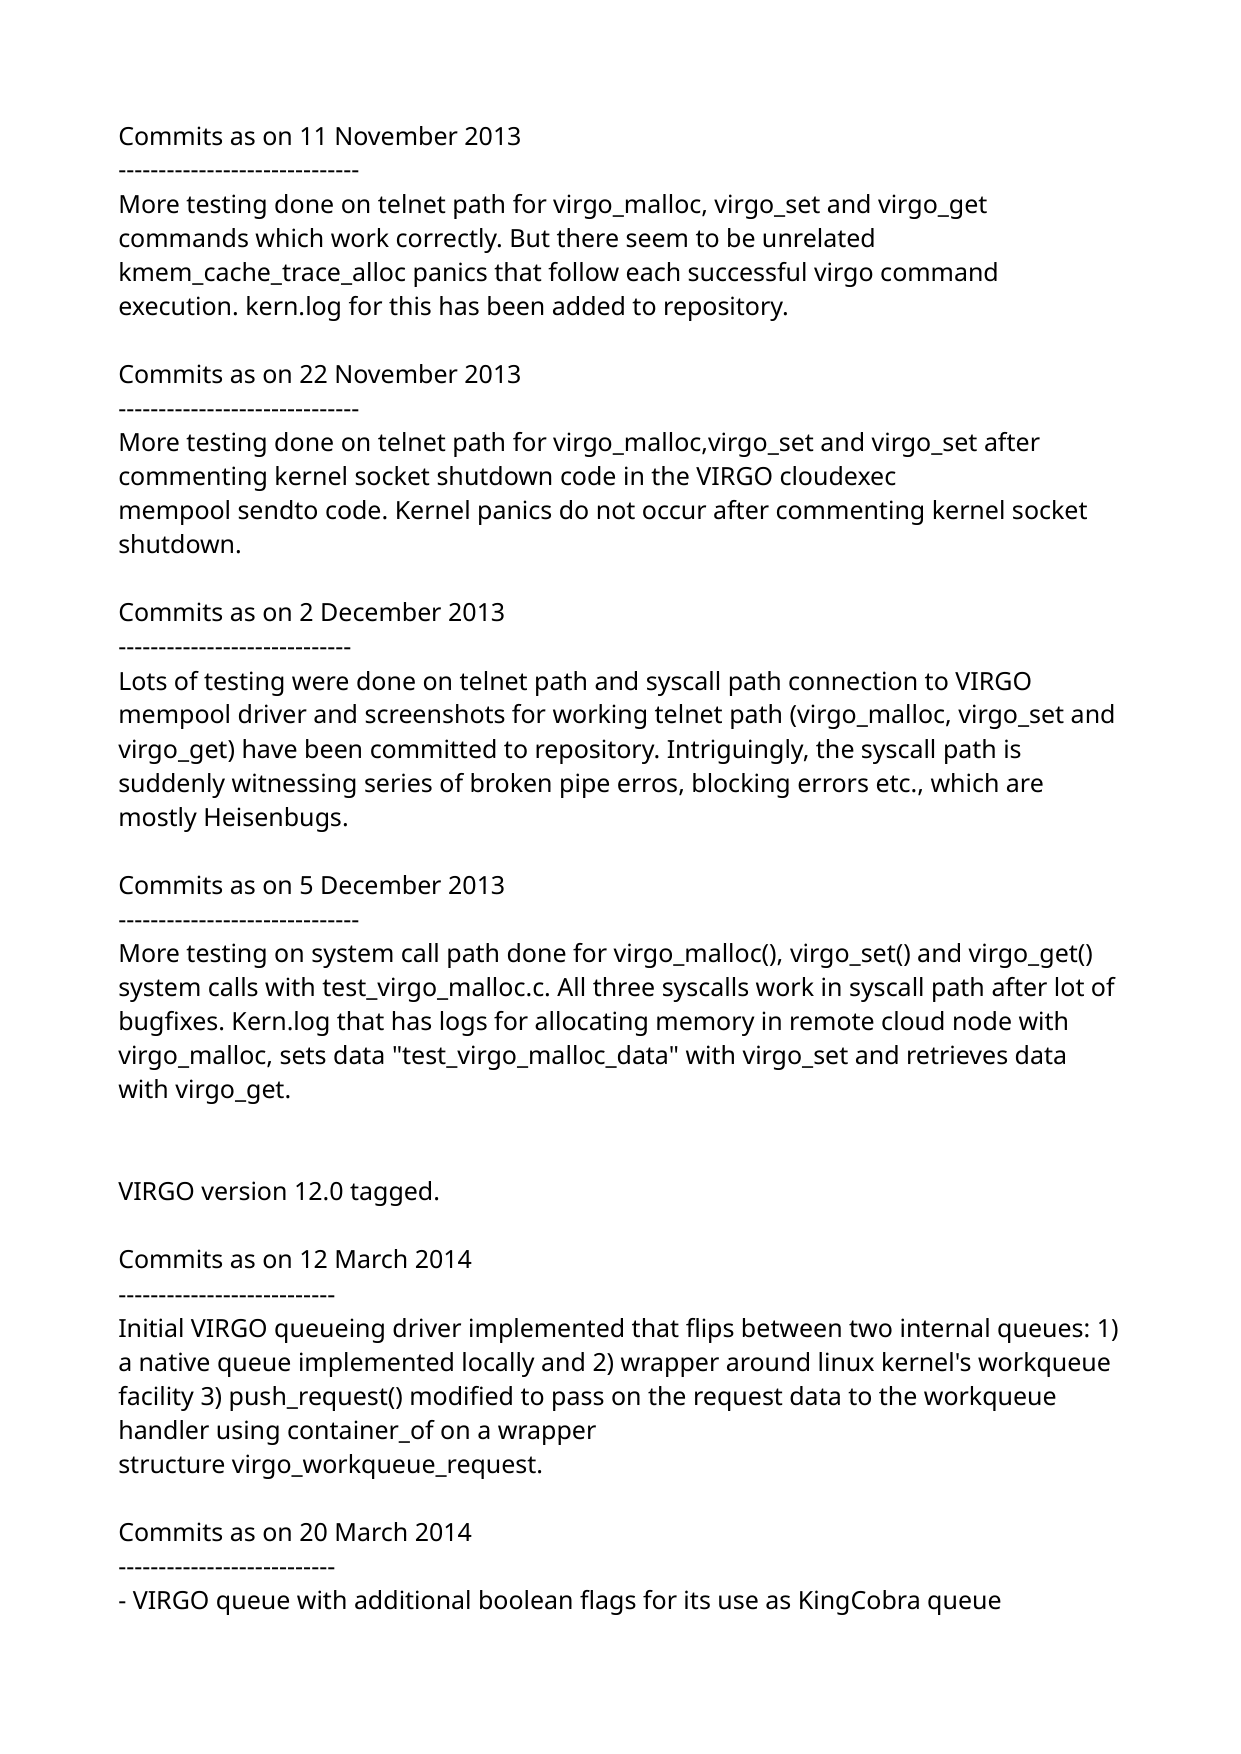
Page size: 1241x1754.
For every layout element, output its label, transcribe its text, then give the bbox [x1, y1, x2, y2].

text - VIRGO queue with additional boolean flags for its use as KingCobra queue [118, 1583, 1122, 1617]
text Commits as on 2 December 2013 [118, 595, 1122, 629]
text Commits as on 20 March 2014 [118, 1515, 1122, 1549]
text mempool sendto code. Kernel panics do not occur after commenting kernel socket shutdown. [118, 493, 1122, 561]
text More testing done on telnet path for virgo_malloc, virgo_set and virgo_get commands which work correctly. But there seem to be unrelated [118, 186, 1122, 254]
text Commits as on 22 November 2013 [118, 357, 1122, 391]
text Initial VIRGO queueing driver implemented that flips between two internal queues: 1) a native queue implemented locally and 2) wrapper around linux kernel's workqueue facility 3) push_request() modified to pass on the request data to the workqueue handler using container_of on a wrapper [118, 1310, 1122, 1447]
text ------------------------------ [118, 902, 1122, 936]
text VIRGO version 12.0 tagged. [118, 1174, 1122, 1208]
text ------------------------------ [118, 152, 1122, 186]
text --------------------------- [118, 1276, 1122, 1310]
text Lots of testing were done on telnet path and syscall path connection to VIRGO mempool driver and screenshots for working telnet path (virgo_malloc, virgo_set and virgo_get) have been committed to repository. Intriguingly, the syscall path is suddenly witnessing series of broken pipe erros, blocking errors etc., which are mostly Heisenbugs. [118, 663, 1122, 833]
text More testing on system call path done for virgo_malloc(), virgo_set() and virgo_get() system calls with test_virgo_malloc.c. All three syscalls work in syscall path after lot of bugfixes. Kern.log that has logs for allocating memory in remote cloud node with virgo_malloc, sets data "test_virgo_malloc_data" with virgo_set and retrieves data with virgo_get. [118, 936, 1122, 1106]
text Commits as on 12 March 2014 [118, 1242, 1122, 1276]
text kmem_cache_trace_alloc panics that follow each successful virgo command execution. kern.log for this has been added to repository. [118, 254, 1122, 322]
text ------------------------------ [118, 391, 1122, 425]
text Commits as on 11 November 2013 [118, 118, 1122, 152]
text More testing done on telnet path for virgo_malloc,virgo_set and virgo_set after commenting kernel socket shutdown code in the VIRGO cloudexec [118, 425, 1122, 493]
text Commits as on 5 December 2013 [118, 867, 1122, 902]
text --------------------------- [118, 1549, 1122, 1583]
text structure virgo_workqueue_request. [118, 1447, 1122, 1481]
text ----------------------------- [118, 629, 1122, 663]
